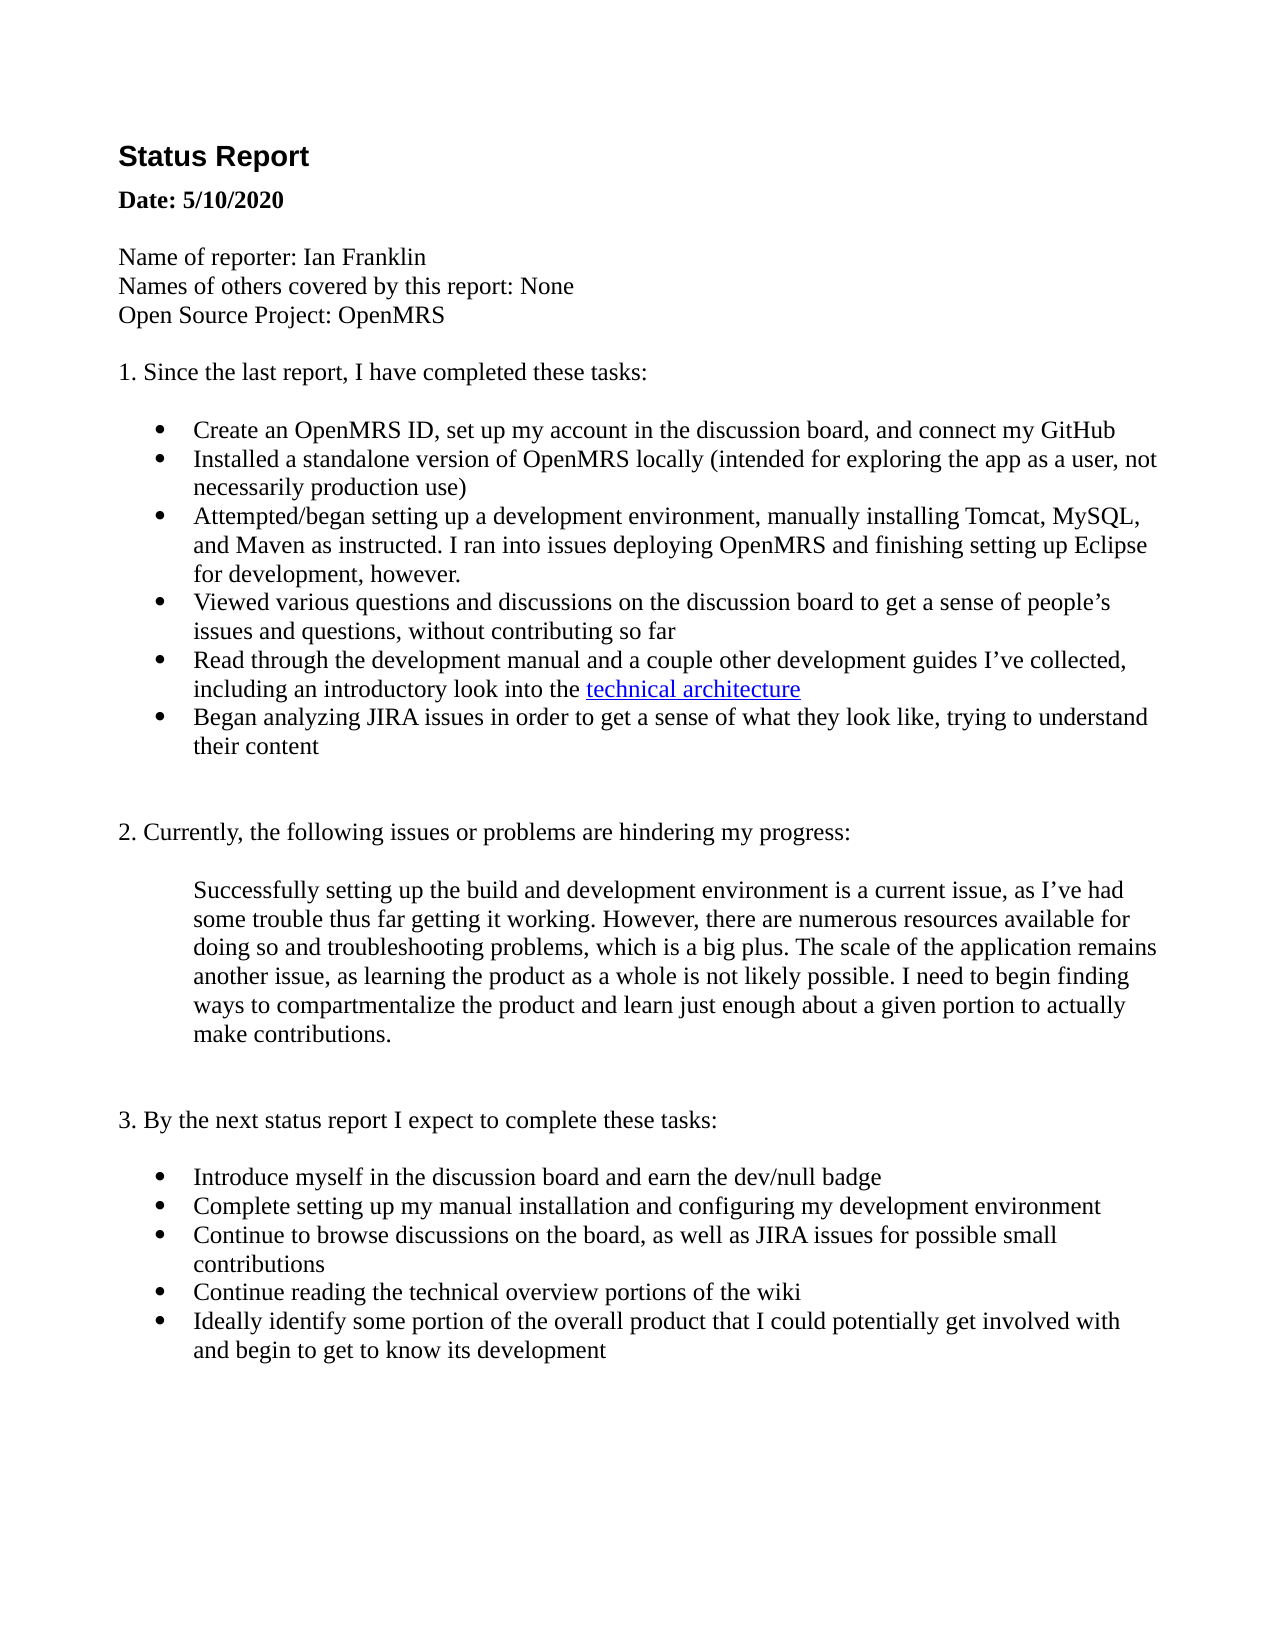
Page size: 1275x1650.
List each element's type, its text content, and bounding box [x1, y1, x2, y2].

subtitle Status Report [118, 139, 1157, 172]
text Open Source Project: OpenMRS [118, 300, 1157, 329]
list Continue to browse discussions on the board, as well as JIRA issues for possible small contributions [156, 1220, 1157, 1277]
list Complete setting up my manual installation and configuring my development environment [156, 1191, 1157, 1220]
text 2. Currently, the following issues or problems are hindering my progress: [118, 817, 1157, 846]
list Read through the development manual and a couple other development guides I’ve collected, including an introductory look into the technical architecture [156, 645, 1157, 702]
list Installed a standalone version of OpenMRS locally (intended for exploring the app as a user, not necessarily production use) [156, 444, 1157, 501]
text 3. By the next status report I expect to complete these tasks: [118, 1105, 1157, 1134]
list Introduce myself in the discussion board and earn the dev/null badge [156, 1162, 1157, 1191]
list Began analyzing JIRA issues in order to get a sense of what they look like, trying to understand their content [156, 702, 1157, 760]
text Names of others covered by this report: None [118, 271, 1157, 300]
list Attempted/began setting up a development environment, manually installing Tomcat, MySQL, and Maven as instructed. I ran into issues deploying OpenMRS and finishing setting up Eclipse for development, however. [156, 501, 1157, 587]
text Date: 5/10/2020 [118, 185, 1157, 214]
text Name of reporter: Ian Franklin [118, 242, 1157, 271]
list Ideally identify some portion of the overall product that I could potentially get involved with and begin to get to know its development [156, 1306, 1157, 1364]
list Viewed various questions and discussions on the discussion board to get a sense of people’s issues and questions, without contributing so far [156, 587, 1157, 645]
text 1. Since the last report, I have completed these tasks: [118, 357, 1157, 386]
text Successfully setting up the build and development environment is a current issue, as I’ve had some trouble thus far getting it working. However, there are numerous resources available for doing so and troubleshooting problems, which is a big plus. The scale of the application remains another issue, as learning the product as a whole is not likely possible. I need to begin finding ways to compartmentalize the product and learn just enough about a given portion to actually make contributions. [193, 875, 1157, 1047]
list Continue reading the technical overview portions of the wiki [156, 1277, 1157, 1306]
list Create an OpenMRS ID, set up my account in the discussion board, and connect my GitHub [156, 415, 1157, 444]
